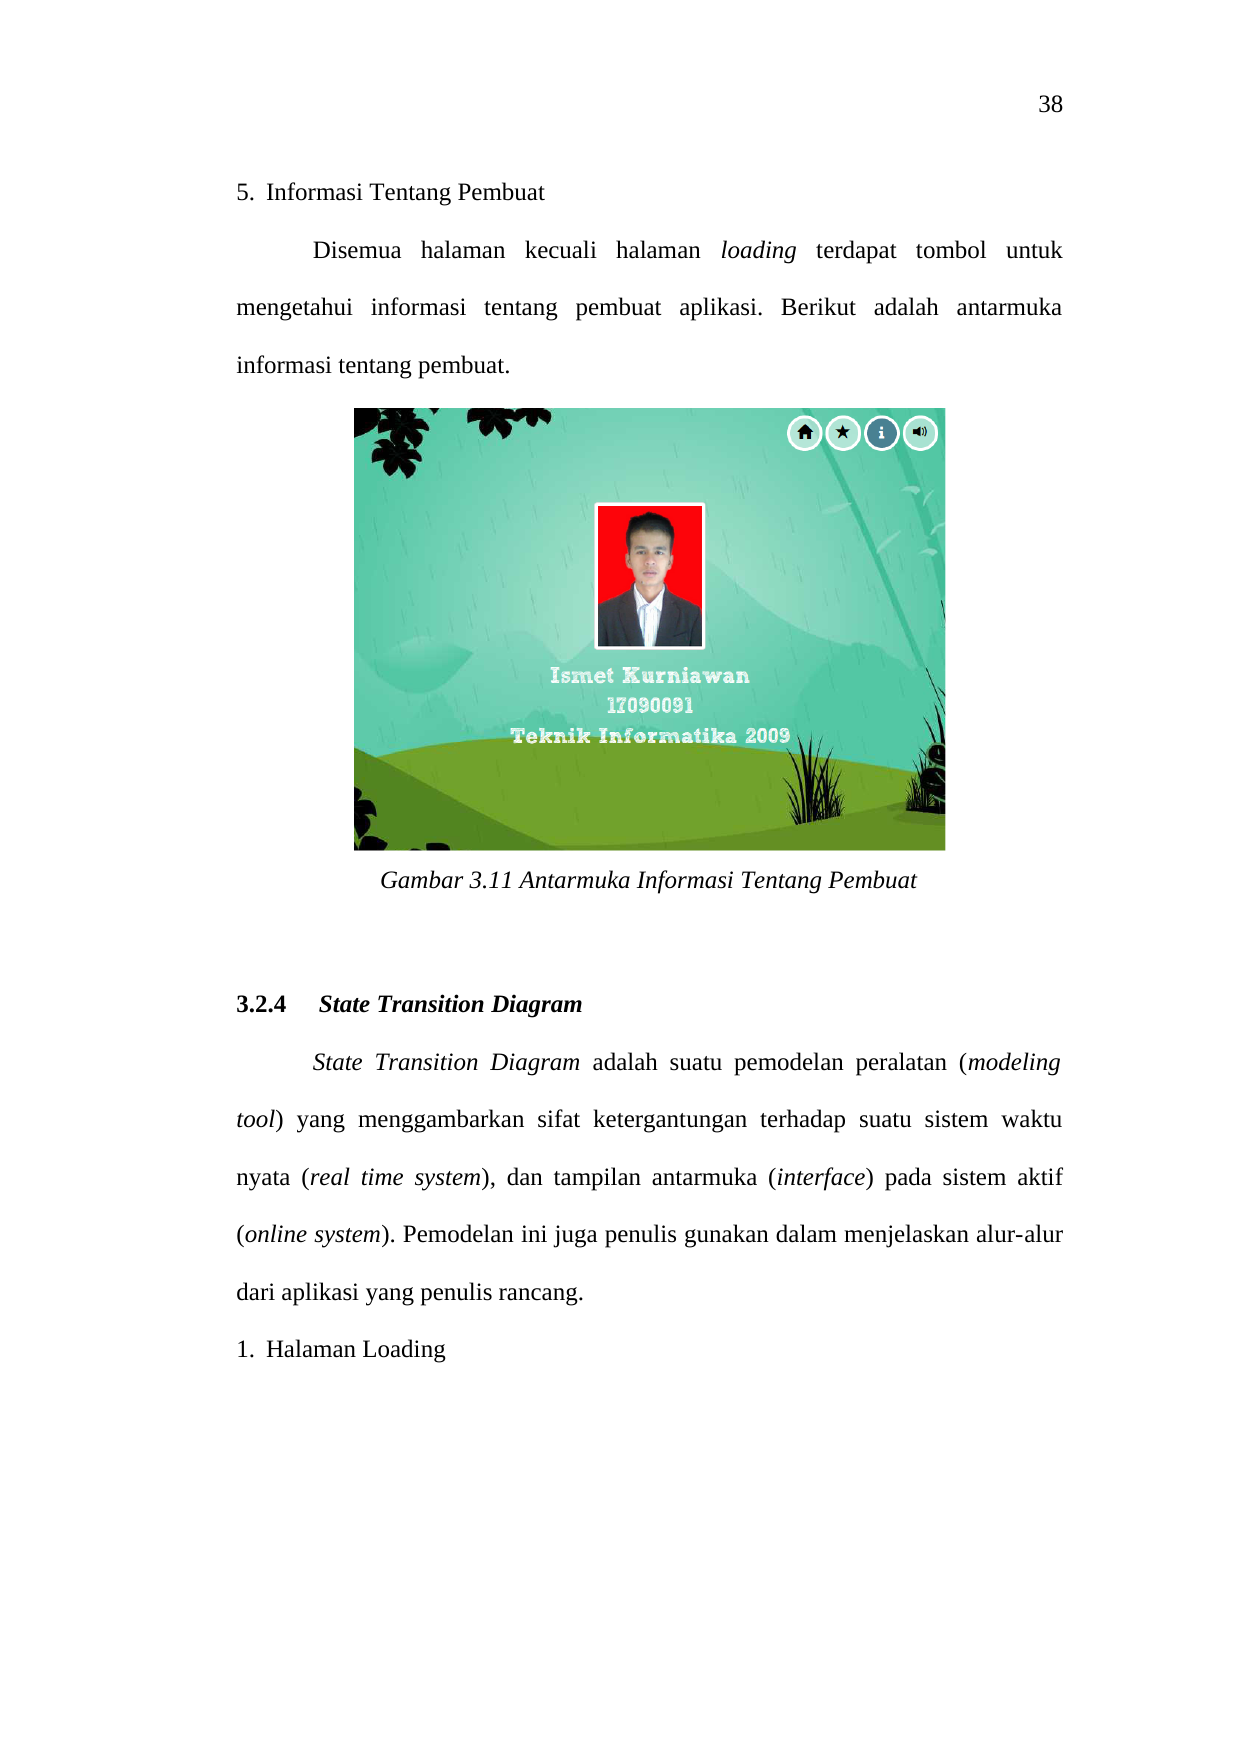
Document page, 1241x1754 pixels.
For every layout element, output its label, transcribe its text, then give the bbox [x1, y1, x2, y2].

list Informasi Tentang Pembuat [236, 177, 1063, 206]
subtitle State Transition Diagram [236, 989, 1063, 1018]
picture [353, 407, 946, 851]
text Gambar 3.11 Antarmuka Informasi Tentang Pembuat [354, 851, 946, 894]
text State Transition Diagram adalah suatu pemodelan peralatan (modeling tool) yang menggambarkan sifat ketergantungan terhadap suatu sistem waktu nyata (real time system), dan tampilan antarmuka (interface) pada sistem aktif (online system). Pemodelan ini juga penulis gunakan dalam menjelaskan alur-alur dari aplikasi yang penulis rancang. [236, 1047, 1063, 1306]
list Halaman Loading [236, 1334, 1063, 1363]
text Disemua halaman kecuali halaman loading terdapat tombol untuk mengetahui informasi tentang pembuat aplikasi. Berikut adalah antarmuka informasi tentang pembuat. [236, 235, 1063, 378]
